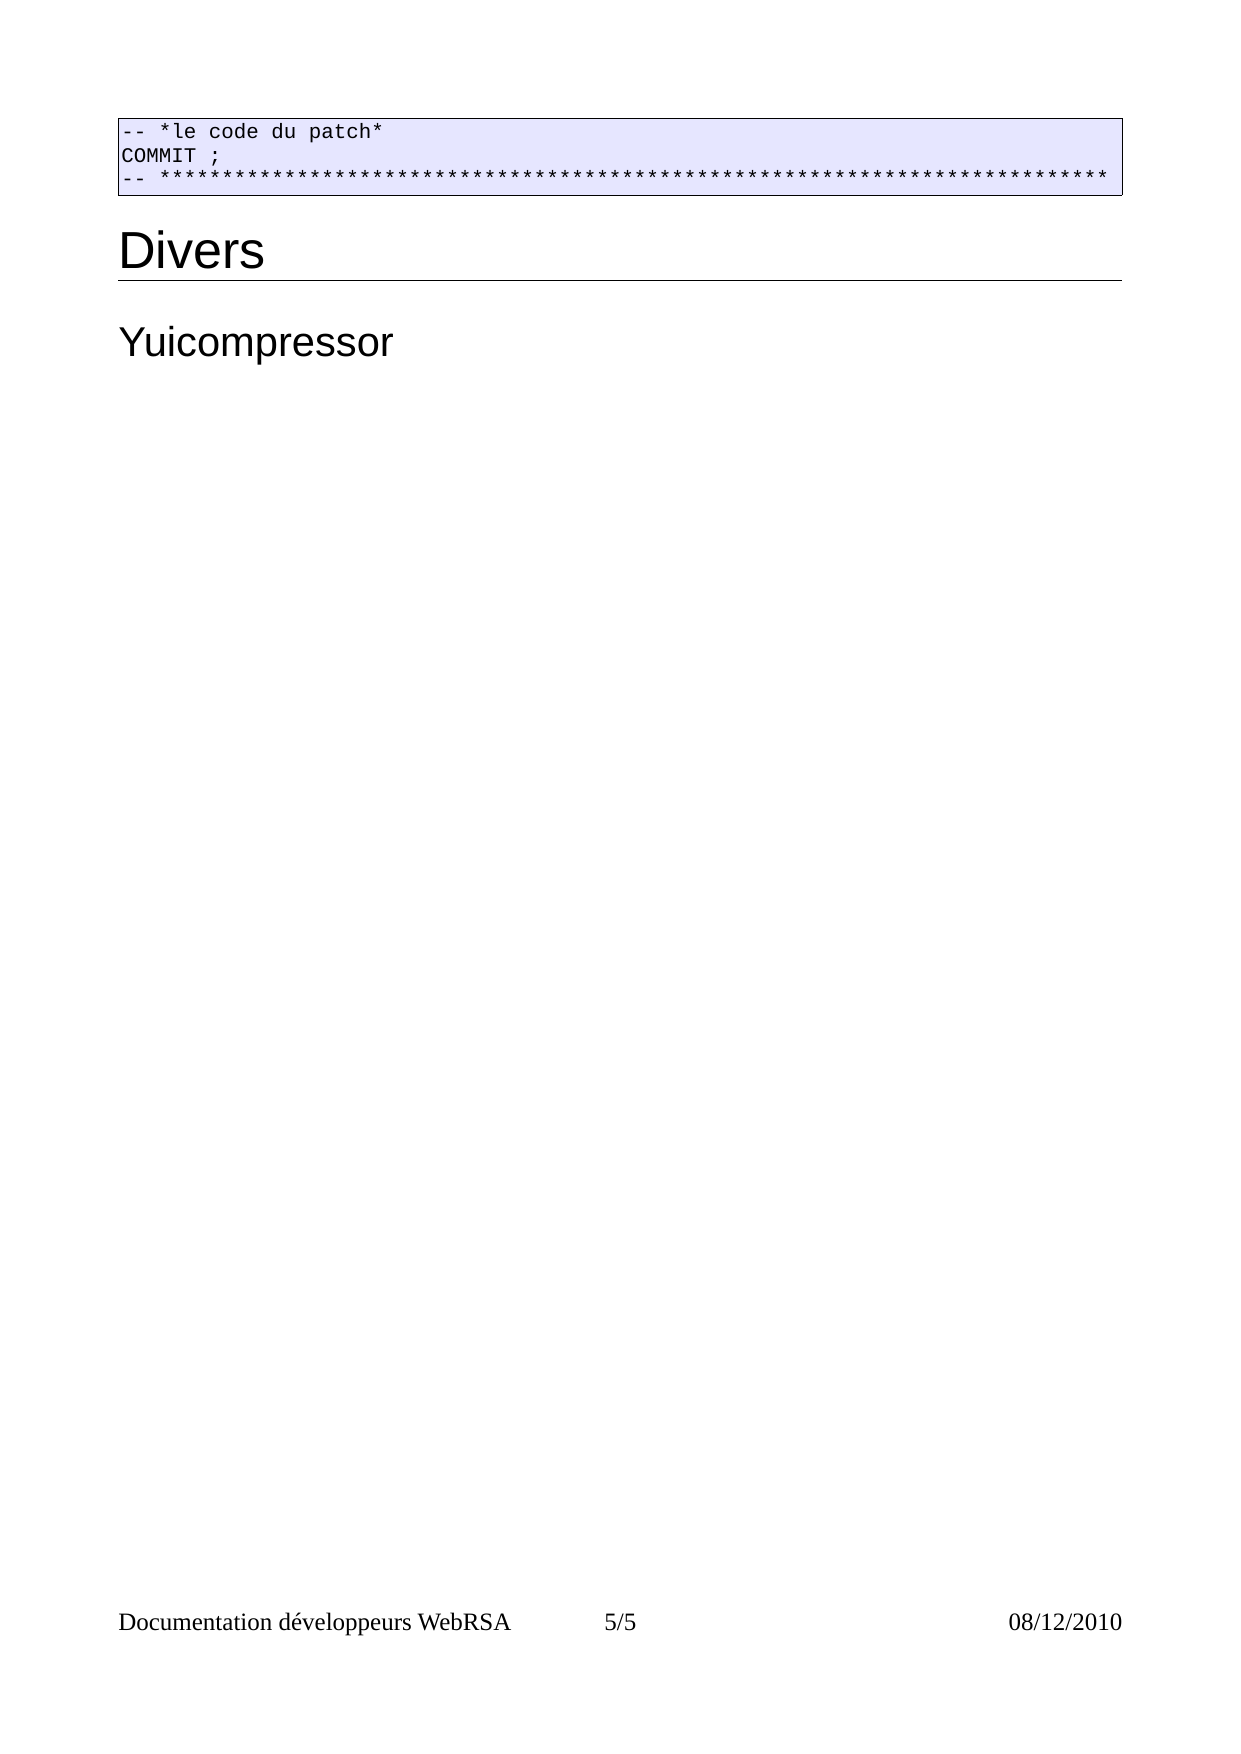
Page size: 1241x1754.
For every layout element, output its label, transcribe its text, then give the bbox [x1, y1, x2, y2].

text -- *le code du patch* [119, 119, 1122, 142]
text -- **************************************************************************** [119, 165, 1122, 195]
subtitle Divers [118, 220, 1122, 280]
subtitle Yuicompressor [118, 318, 1122, 366]
text COMMIT ; [119, 142, 1122, 165]
